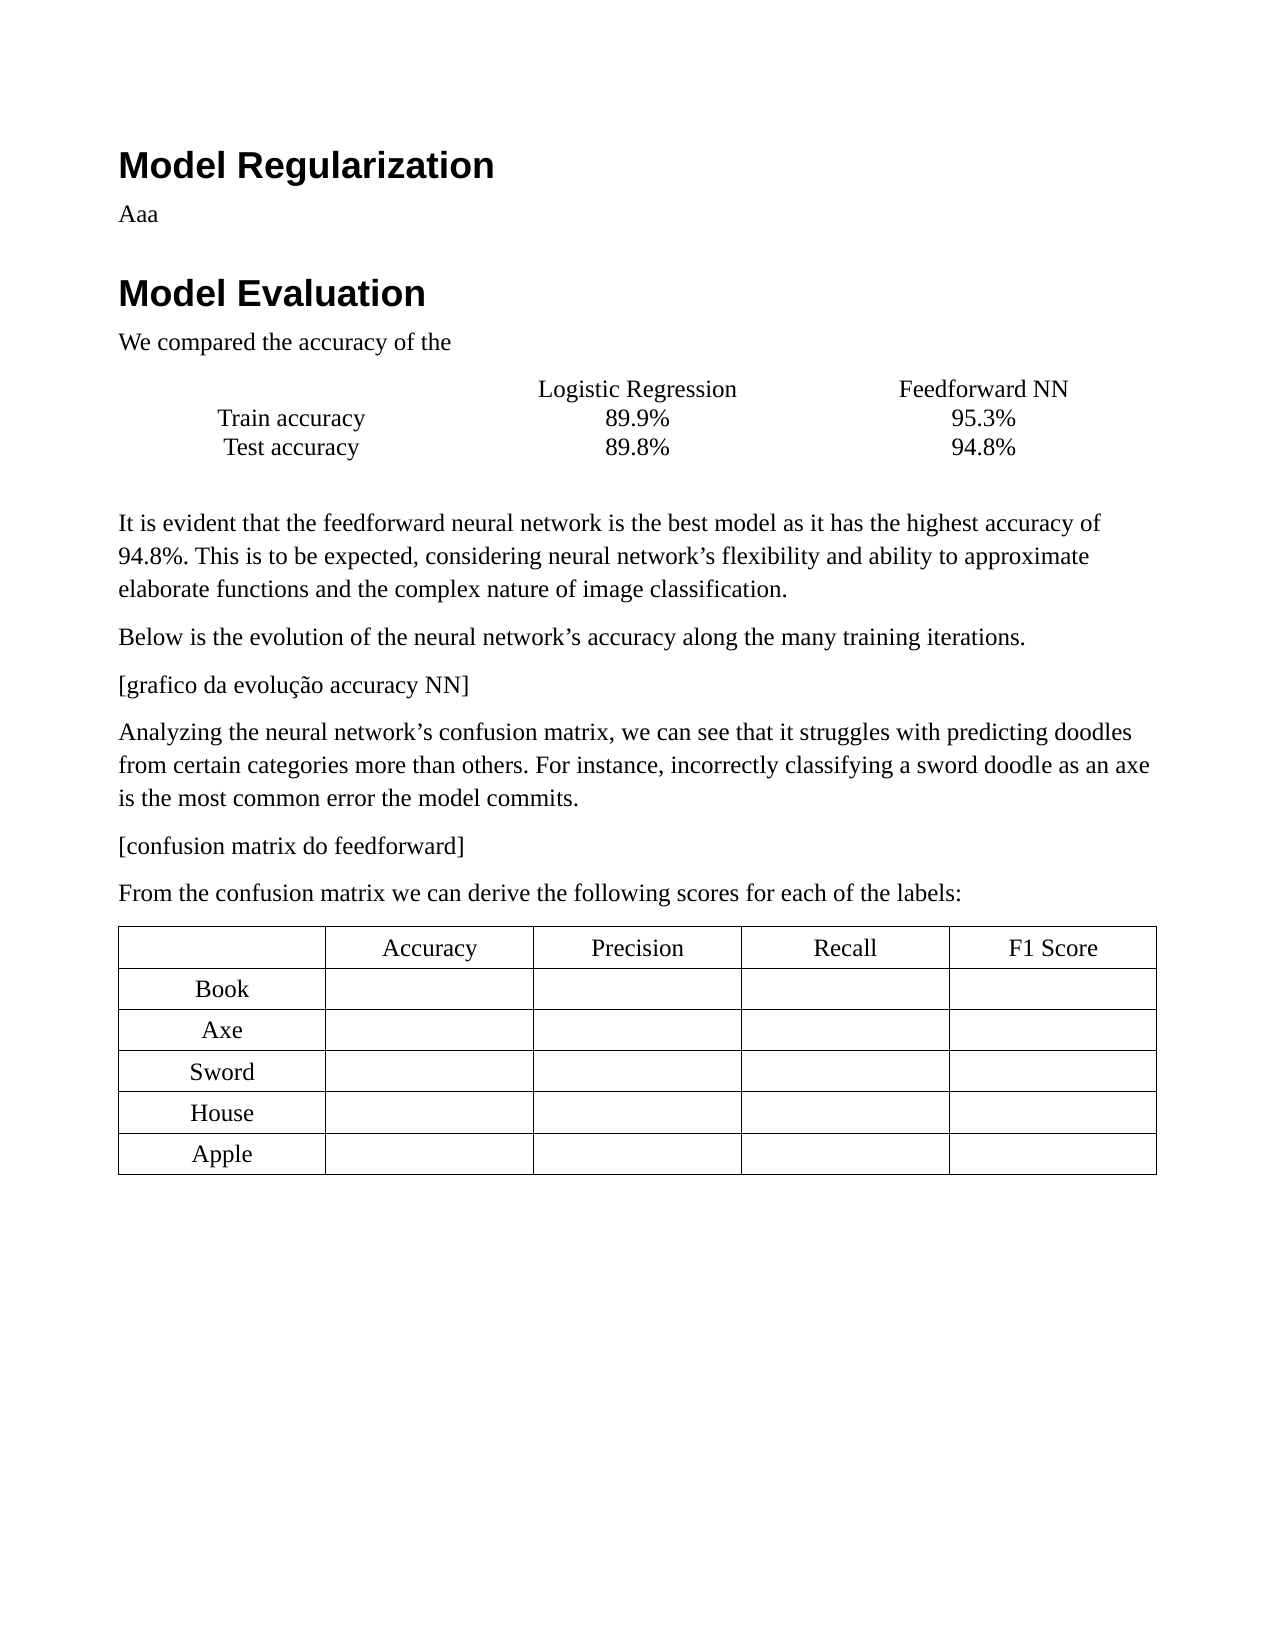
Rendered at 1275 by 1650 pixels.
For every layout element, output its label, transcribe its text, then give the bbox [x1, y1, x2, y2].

table_cell House [119, 1092, 325, 1132]
table_cell [950, 1092, 1156, 1132]
text [confusion matrix do feedforward] [118, 831, 1157, 860]
table_cell Sword [119, 1051, 325, 1091]
table_header Logistic Regression [464, 375, 811, 403]
table_cell [742, 1134, 949, 1174]
table_cell [534, 1092, 741, 1132]
text It is evident that the feedforward neural network is the best model as it has the highest accuracy of 94.8%. This is to be expected, considering neural network’s flexibility and ability to approximate elaborate functions and the complex nature of image classification. [118, 508, 1157, 603]
table_cell [742, 1092, 949, 1132]
table_cell [534, 969, 741, 1009]
table_cell 89.8% [464, 432, 811, 461]
text Below is the evolution of the neural network’s accuracy along the many training iterations. [118, 622, 1157, 651]
table_cell 95.3% [811, 403, 1157, 432]
table_cell [326, 969, 533, 1009]
text Aaa [118, 199, 1157, 227]
table_header F1 Score [950, 927, 1156, 967]
table_cell [950, 1051, 1156, 1091]
text [grafico da evolução accuracy NN] [118, 670, 1157, 698]
subtitle Model Regularization [118, 143, 1157, 186]
table_cell [742, 1051, 949, 1091]
table_cell [950, 1010, 1156, 1050]
table_cell [326, 1010, 533, 1050]
table_header Accuracy [326, 927, 533, 967]
table_header Recall [742, 927, 949, 967]
text From the confusion matrix we can derive the following scores for each of the labels: [118, 878, 1157, 907]
table_cell [326, 1051, 533, 1091]
text We compared the accuracy of the [118, 327, 1157, 356]
table_cell [534, 1134, 741, 1174]
text Analyzing the neural network’s confusion matrix, we can see that it struggles with predicting doodles from certain categories more than others. For instance, incorrectly classifying a sword doodle as an axe is the most common error the model commits. [118, 717, 1157, 812]
subtitle Model Evaluation [118, 271, 1157, 314]
table_cell Train accuracy [118, 403, 464, 432]
table_cell Apple [119, 1134, 325, 1174]
table_header [118, 375, 464, 403]
table_cell [950, 969, 1156, 1009]
table_cell [950, 1134, 1156, 1174]
table_cell 94.8% [811, 432, 1157, 461]
table_cell [326, 1134, 533, 1174]
table_cell 89.9% [464, 403, 811, 432]
table_cell [742, 1010, 949, 1050]
table_cell [326, 1092, 533, 1132]
table_cell Test accuracy [118, 432, 464, 461]
table_cell Axe [119, 1010, 325, 1050]
table_cell [742, 969, 949, 1009]
table_cell [534, 1051, 741, 1091]
table_cell Book [119, 969, 325, 1009]
table_header Feedforward NN [811, 375, 1157, 403]
table_cell [534, 1010, 741, 1050]
table_header [119, 927, 325, 967]
table_header Precision [534, 927, 741, 967]
